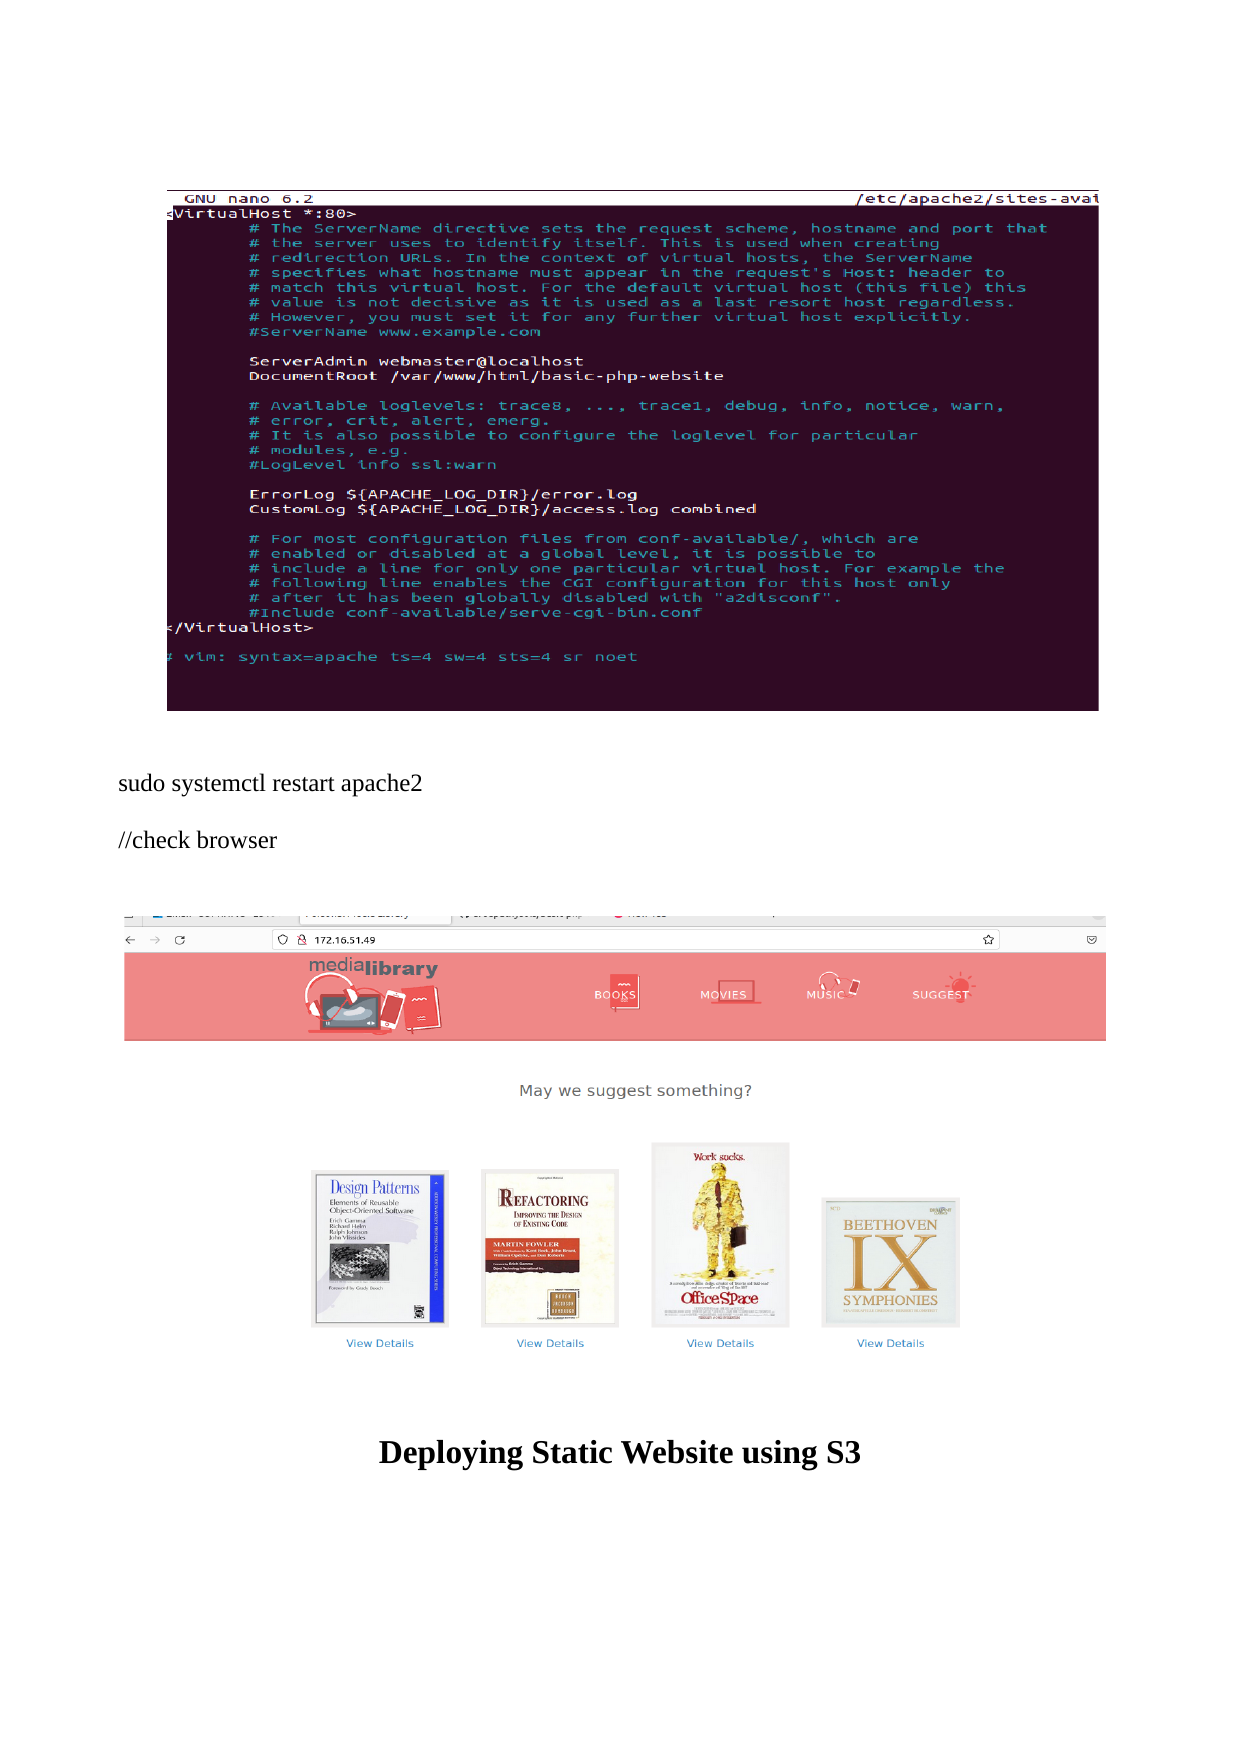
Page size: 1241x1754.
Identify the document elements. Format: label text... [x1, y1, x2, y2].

picture [124, 916, 1106, 1404]
picture [167, 190, 400, 711]
text //check browser [118, 825, 1122, 854]
text Deploying Static Website using S3 [118, 1433, 1122, 1471]
text sudo systemctl restart apache2 [118, 768, 1122, 797]
